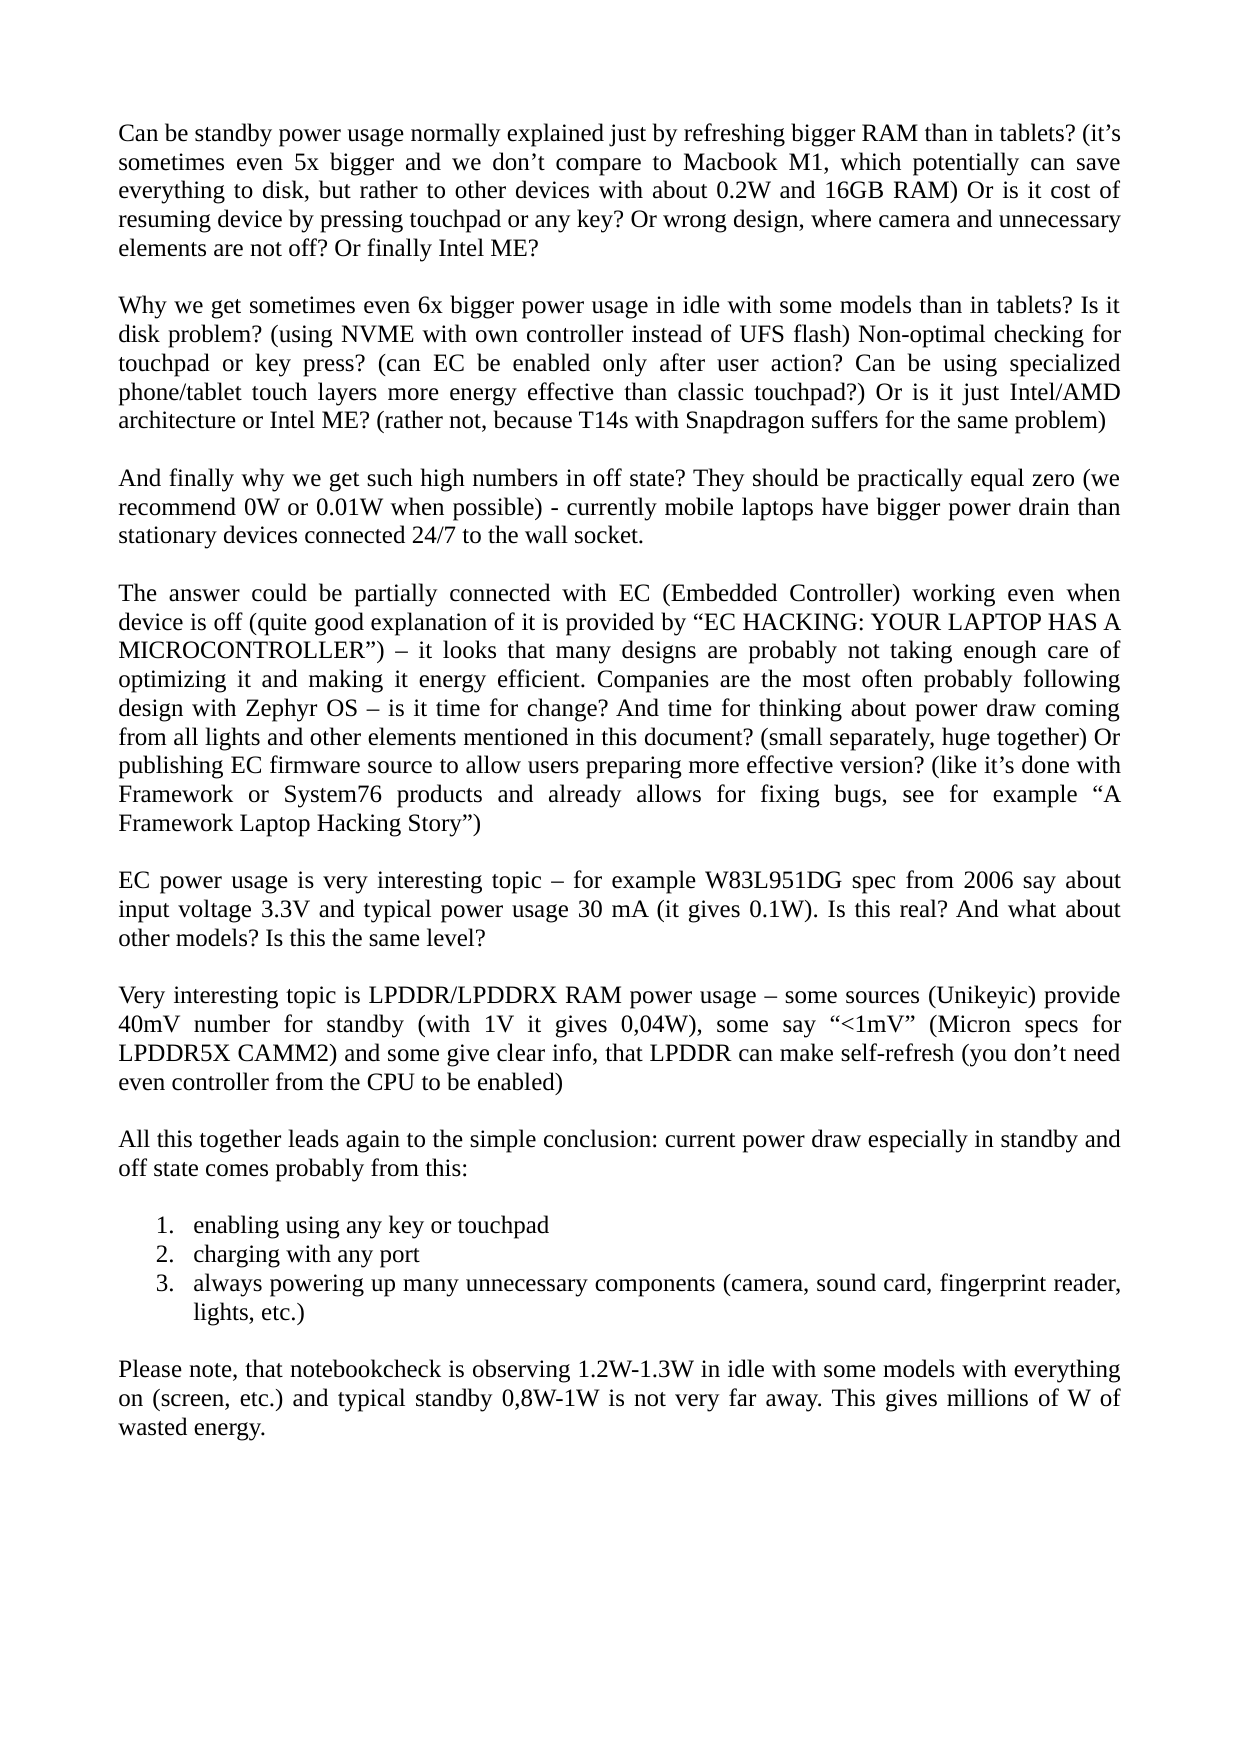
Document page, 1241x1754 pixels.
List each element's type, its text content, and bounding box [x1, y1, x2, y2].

text Why we get sometimes even 6x bigger power usage in idle with some models than in tablets? Is it disk problem? (using NVME with own controller instead of UFS flash) Non-optimal checking for touchpad or key press? (can EC be enabled only after user action? Can be using specialized phone/tablet touch layers more energy effective than classic touchpad?) Or is it just Intel/AMD architecture or Intel ME? (rather not, because T14s with Snapdragon suffers for the same problem) [118, 291, 1122, 434]
text All this together leads again to the simple conclusion: current power draw especially in standby and off state comes probably from this: [118, 1124, 1122, 1182]
text The answer could be partially connected with EC (Embedded Controller) working even when device is off (quite good explanation of it is provided by “EC HACKING: YOUR LAPTOP HAS A MICROCONTROLLER”) – it looks that many designs are probably not taking enough care of optimizing it and making it energy efficient. Companies are the most often probably following design with Zephyr OS – is it time for change? And time for thinking about power draw coming from all lights and other elements mentioned in this document? (small separately, huge together) Or publishing EC firmware source to allow users preparing more effective version? (like it’s done with Framework or System76 products and already allows for fixing bugs, see for example “A Framework Laptop Hacking Story”) [118, 578, 1122, 837]
list charging with any port [156, 1239, 1122, 1268]
text And finally why we get such high numbers in off state? They should be practically equal zero (we recommend 0W or 0.01W when possible) - currently mobile laptops have bigger power drain than stationary devices connected 24/7 to the wall socket. [118, 463, 1122, 549]
text Very interesting topic is LPDDR/LPDDRX RAM power usage – some sources (Unikeyic) provide 40mV number for standby (with 1V it gives 0,04W), some say “<1mV” (Micron specs for LPDDR5X CAMM2) and some give clear info, that LPDDR can make self-refresh (you don’t need even controller from the CPU to be enabled) [118, 981, 1122, 1096]
list always powering up many unnecessary components (camera, sound card, fingerprint reader, lights, etc.) [156, 1268, 1122, 1326]
list enabling using any key or touchpad [156, 1211, 1122, 1239]
text Can be standby power usage normally explained just by refreshing bigger RAM than in tablets? (it’s sometimes even 5x bigger and we don’t compare to Macbook M1, which potentially can save everything to disk, but rather to other devices with about 0.2W and 16GB RAM) Or is it cost of resuming device by pressing touchpad or any key? Or wrong design, where camera and unnecessary elements are not off? Or finally Intel ME? [118, 118, 1122, 262]
text EC power usage is very interesting topic – for example W83L951DG spec from 2006 say about input voltage 3.3V and typical power usage 30 mA (it gives 0.1W). Is this real? And what about other models? Is this the same level? [118, 866, 1122, 952]
text Please note, that notebookcheck is observing 1.2W-1.3W in idle with some models with everything on (screen, etc.) and typical standby 0,8W-1W is not very far away. This gives millions of W of wasted energy. [118, 1354, 1122, 1441]
